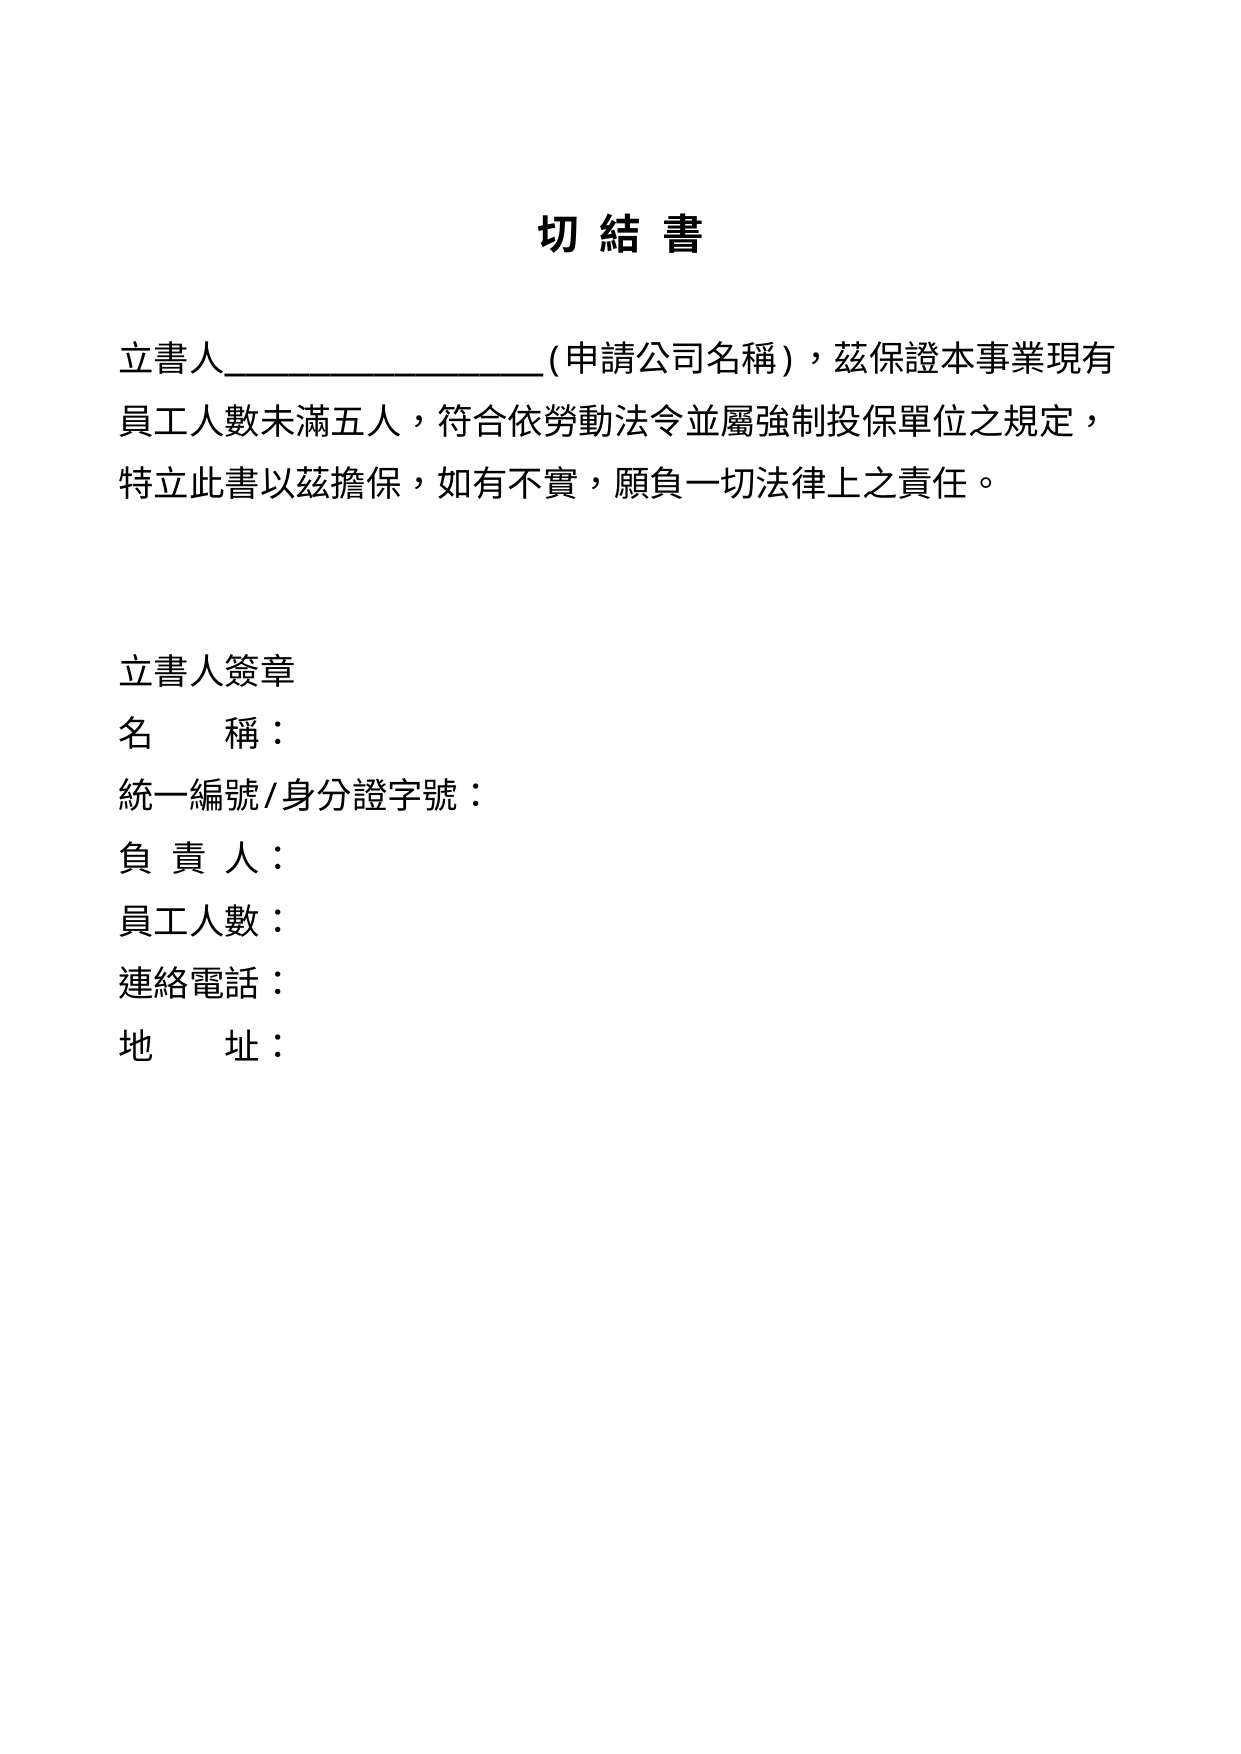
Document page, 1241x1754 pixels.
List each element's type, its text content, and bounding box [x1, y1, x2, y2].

text 立書人_______________(申請公司名稱)，茲保證本事業現有員工人數未滿五人，符合依勞動法令並屬強制投保單位之規定，特立此書以茲擔保，如有不實，願負一切法律上之責任。 [118, 314, 1122, 502]
text 名 稱： [118, 689, 1122, 752]
text 員工人數： [118, 877, 1122, 939]
text 統一編號/身分證字號： [118, 752, 1122, 814]
text 負 責 人： [118, 814, 1122, 877]
text 切 結 書 [118, 189, 1122, 252]
text 連絡電話： [118, 939, 1122, 1002]
text 立書人簽章 [118, 627, 1122, 689]
text 地 址： [118, 1002, 1122, 1064]
